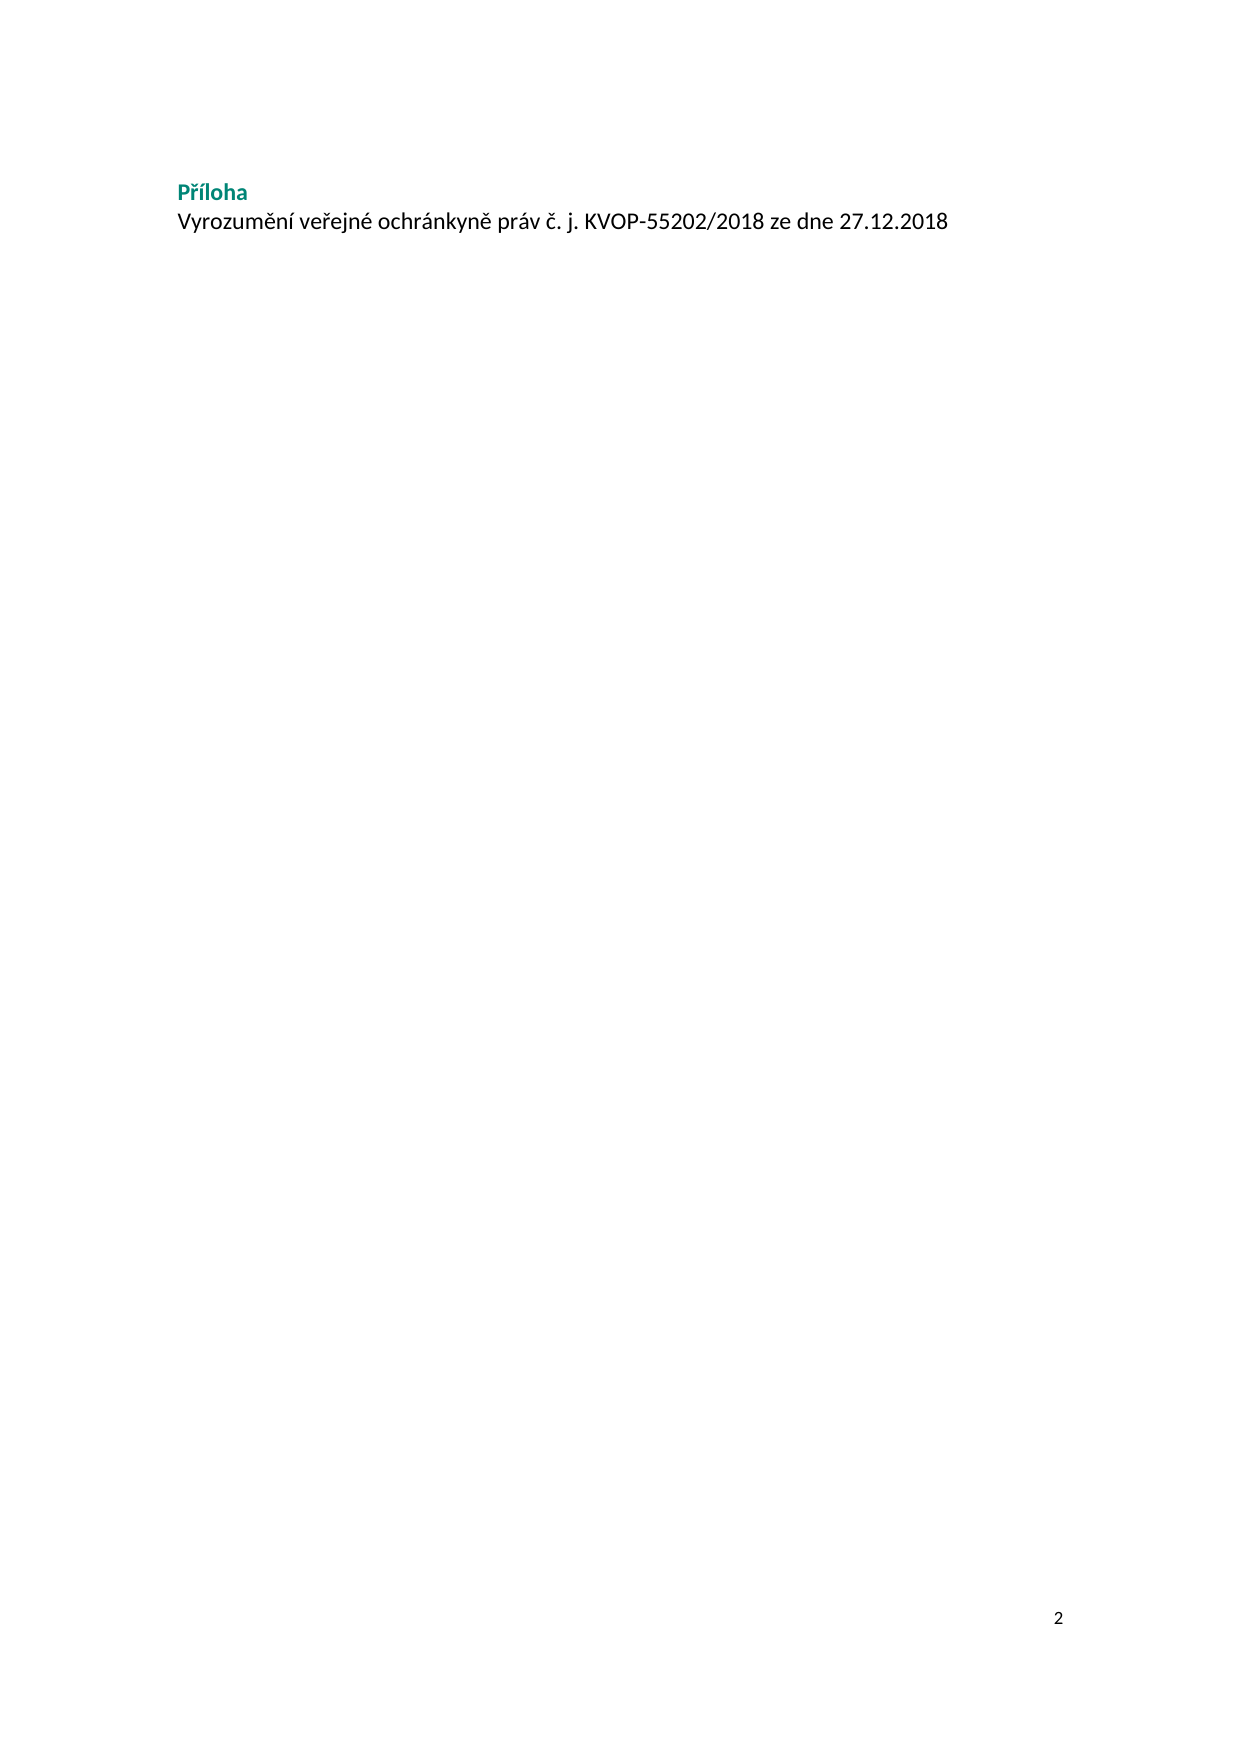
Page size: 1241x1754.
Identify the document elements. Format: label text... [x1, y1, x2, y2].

text Příloha [177, 177, 1063, 206]
text Vyrozumění veřejné ochránkyně práv č. j. KVOP-55202/2018 ze dne 27.12.2018 [177, 206, 1063, 236]
